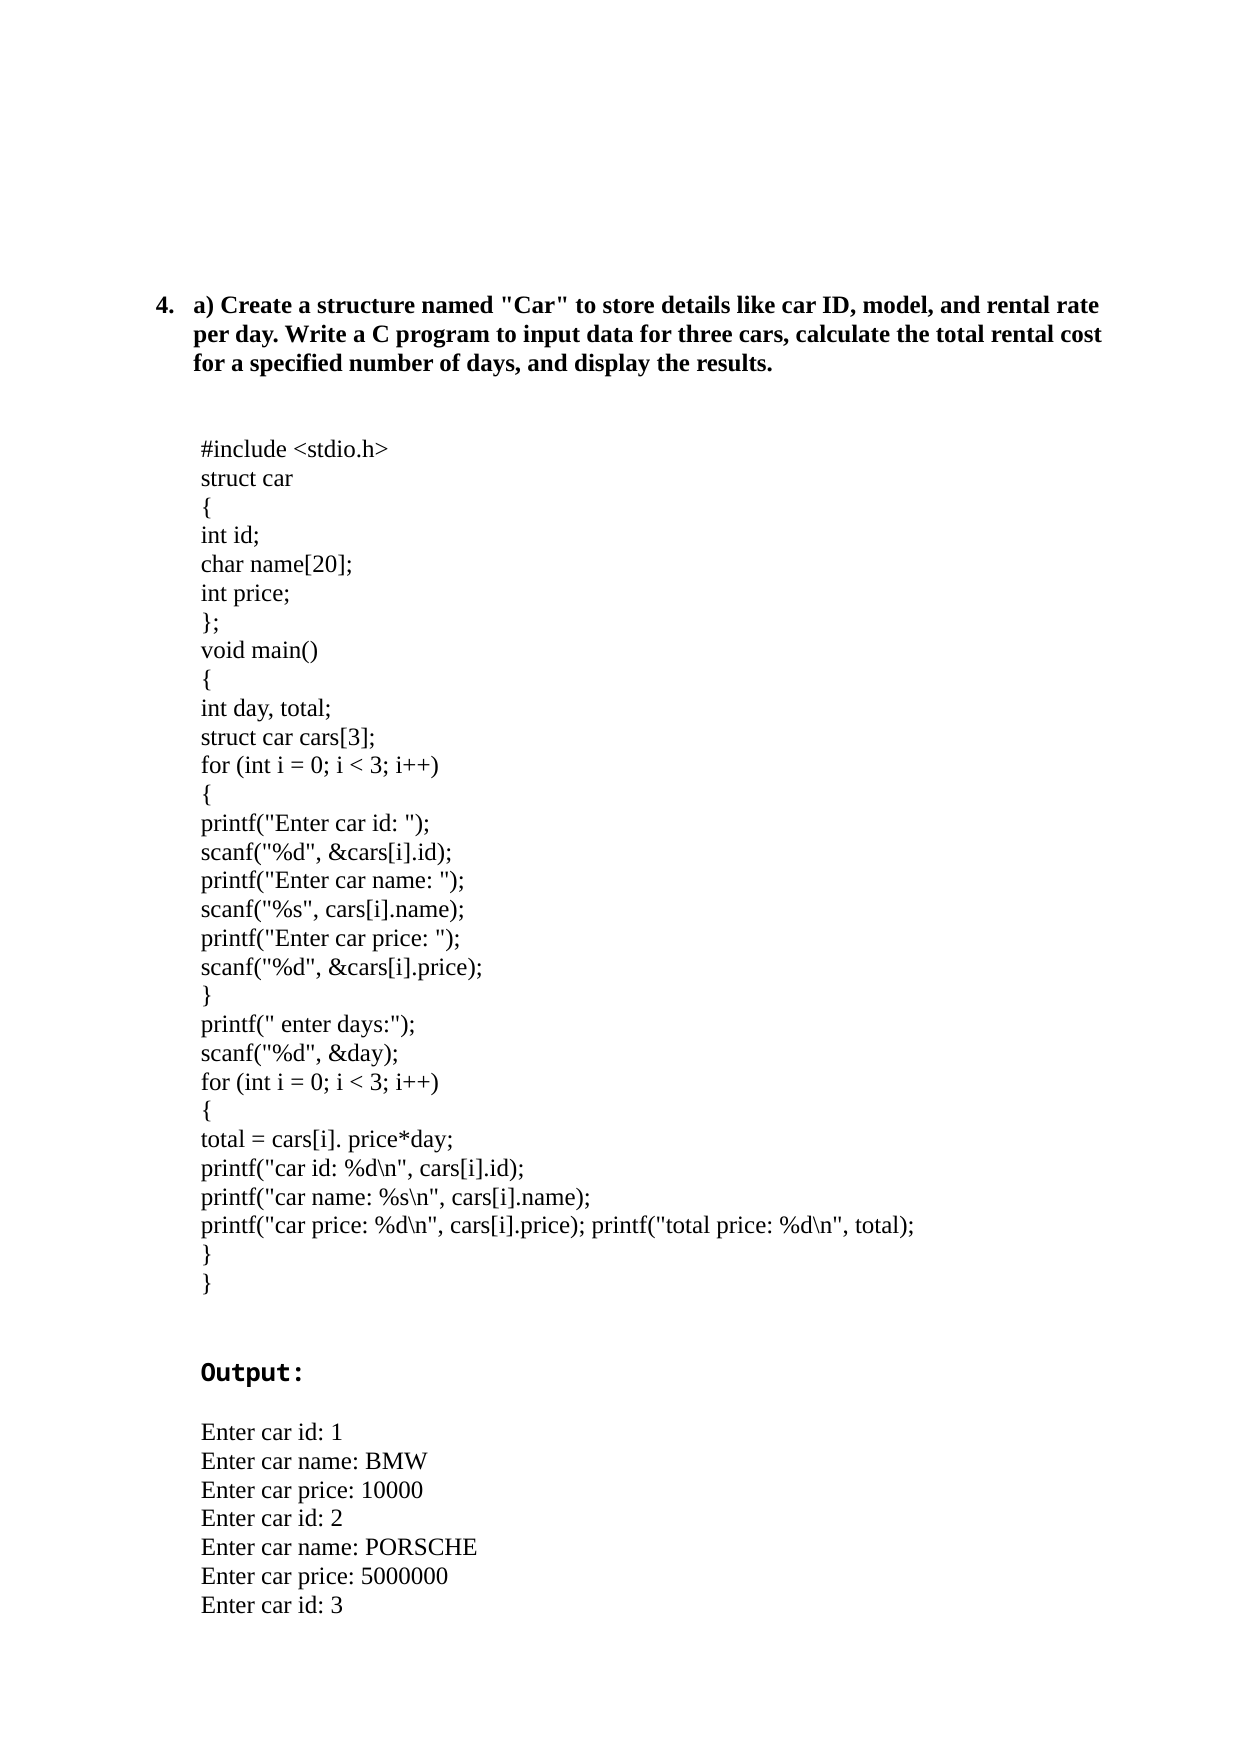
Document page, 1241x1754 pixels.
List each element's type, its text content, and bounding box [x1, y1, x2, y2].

text scanf("%d", &cars[i].id); [201, 837, 1122, 866]
text } [201, 981, 1122, 1009]
list a) Create a structure named "Car" to store details like car ID, model, and rental rate per day. Write a C program to input data for three cars, calculate the total rental cost for a specified number of days, and display the results. [156, 291, 1122, 377]
text printf("car id: %d\n", cars[i].id); [201, 1153, 1122, 1182]
text } [201, 1268, 1122, 1297]
text total = cars[i]. price*day; [201, 1124, 1122, 1153]
text printf(" enter days:"); [201, 1009, 1122, 1038]
text { [201, 1096, 1122, 1124]
text printf("car name: %s\n", cars[i].name); [201, 1182, 1122, 1211]
text printf("car price: %d\n", cars[i].price); printf("total price: %d\n", total); [201, 1211, 1122, 1239]
text struct car cars[3]; [201, 722, 1122, 751]
text int price; [201, 578, 1122, 607]
text Enter car price: 5000000 [201, 1561, 1122, 1590]
text int id; [201, 521, 1122, 549]
text { [201, 779, 1122, 808]
text Enter car id: 1 [201, 1417, 1122, 1446]
text struct car [201, 463, 1122, 492]
text Enter car id: 3 [201, 1590, 1122, 1618]
text char name[20]; [201, 549, 1122, 578]
text Enter car price: 10000 [201, 1475, 1122, 1503]
text printf("Enter car name: "); [201, 866, 1122, 894]
text Enter car id: 2 [201, 1503, 1122, 1532]
text Enter car name: BMW [201, 1446, 1122, 1475]
text printf("Enter car price: "); [201, 923, 1122, 952]
text scanf("%d", &day); [201, 1038, 1122, 1067]
text scanf("%s", cars[i].name); [201, 894, 1122, 923]
text } [201, 1239, 1122, 1268]
text void main() [201, 636, 1122, 664]
text Output: [201, 1354, 1122, 1388]
text #include <stdio.h> [201, 434, 1122, 463]
text { [201, 492, 1122, 521]
text printf("Enter car id: "); [201, 808, 1122, 837]
text Enter car name: PORSCHE [201, 1532, 1122, 1561]
text for (int i = 0; i < 3; i++) [201, 1067, 1122, 1096]
text for (int i = 0; i < 3; i++) [201, 751, 1122, 779]
text scanf("%d", &cars[i].price); [201, 952, 1122, 981]
text { [201, 664, 1122, 693]
text }; [201, 607, 1122, 636]
text int day, total; [201, 693, 1122, 722]
